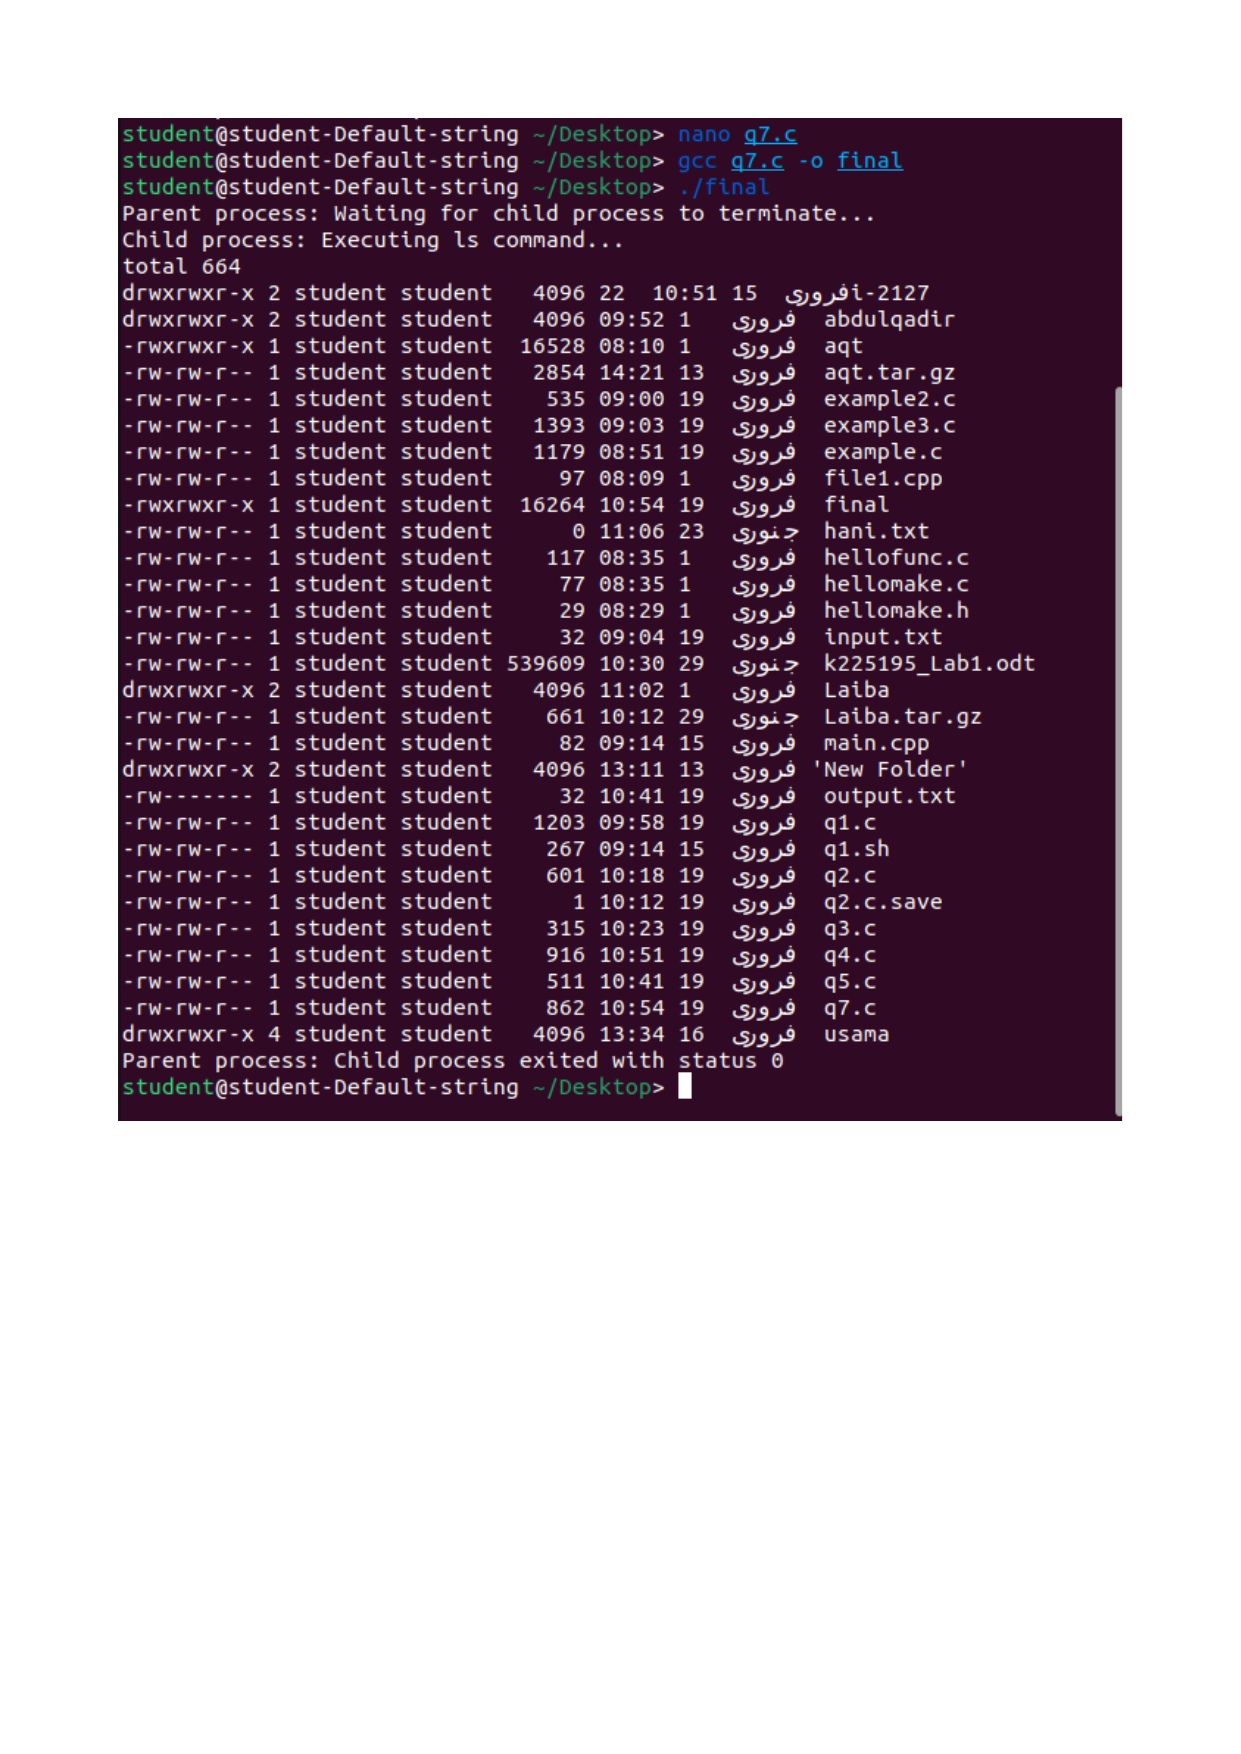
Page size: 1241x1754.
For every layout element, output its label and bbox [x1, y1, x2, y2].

picture [118, 118, 1123, 1121]
